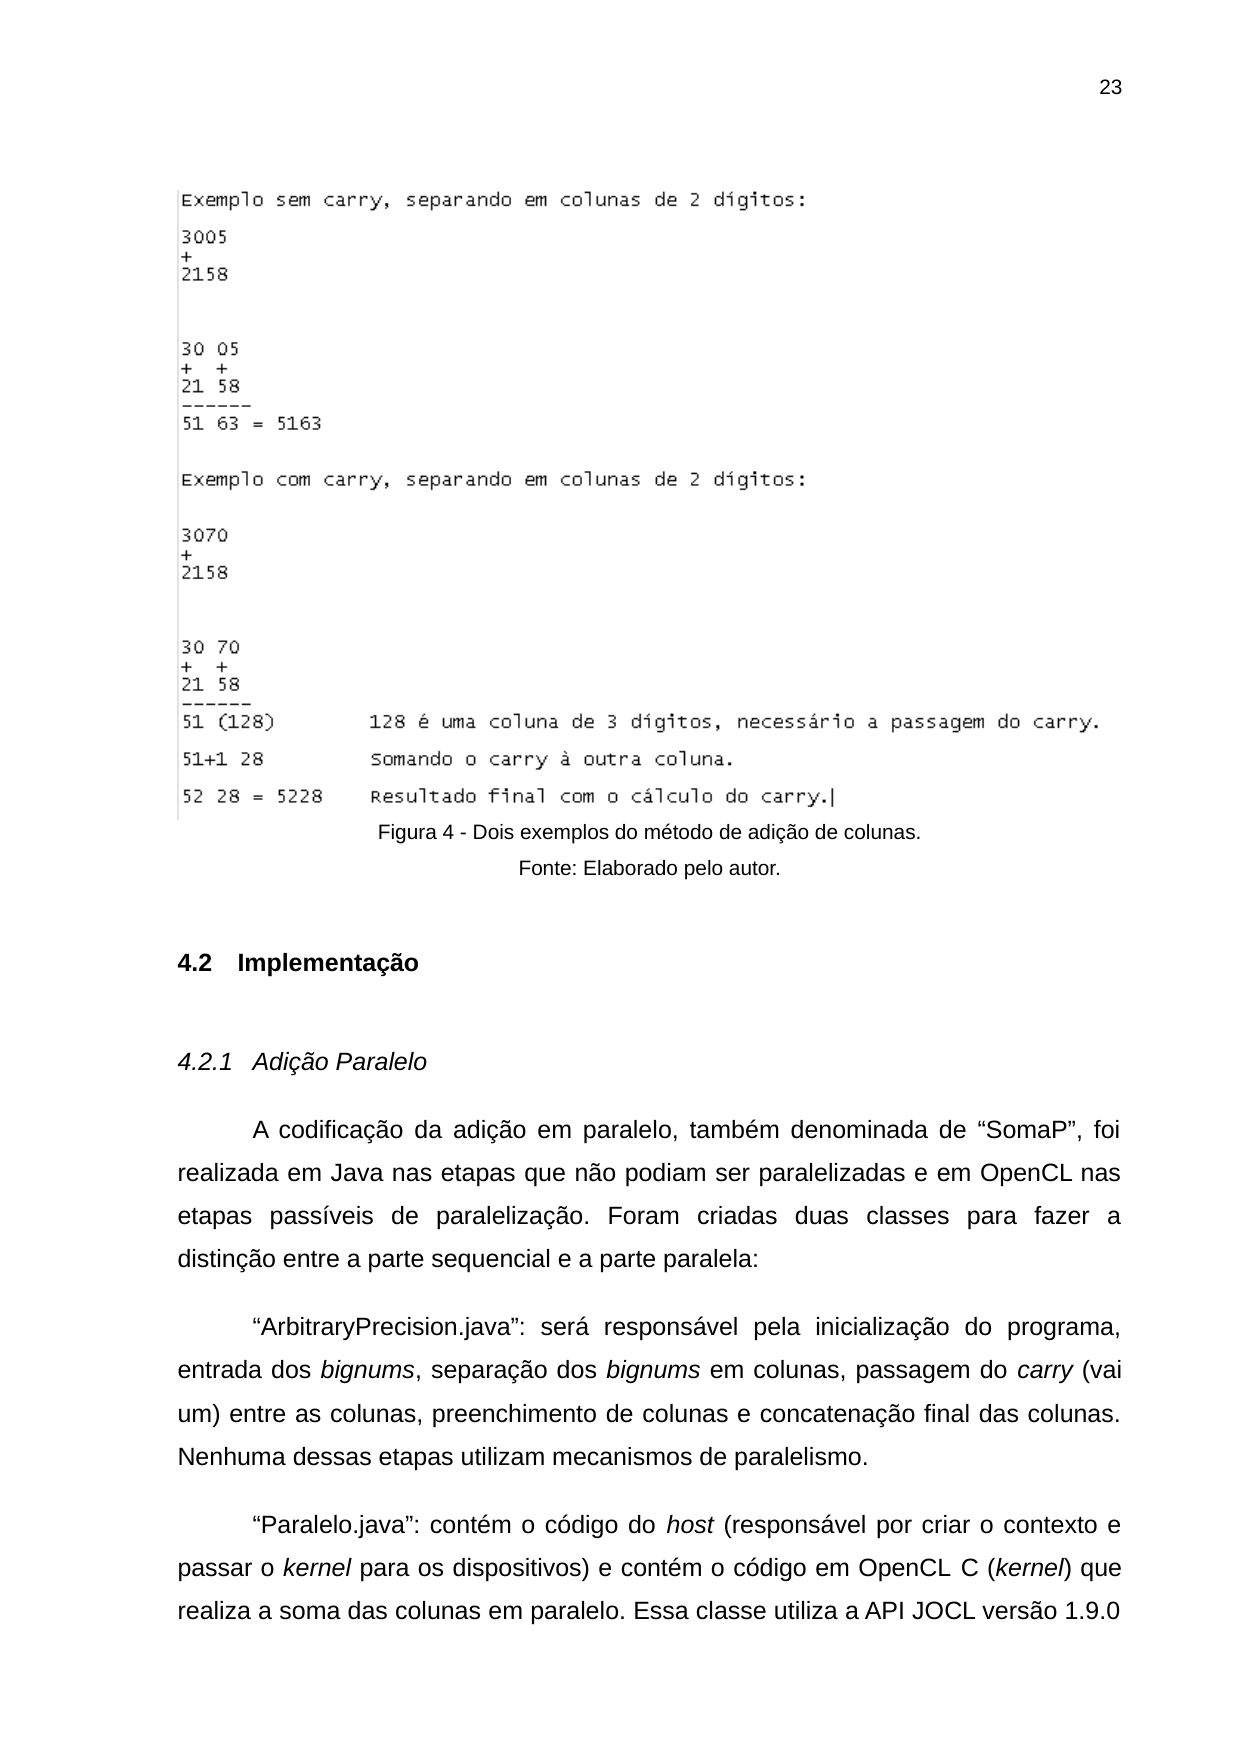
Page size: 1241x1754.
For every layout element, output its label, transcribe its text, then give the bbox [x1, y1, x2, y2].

text “Paralelo.java”: contém o código do host (responsável por criar o contexto e passar o kernel para os dispositivos) e contém o código em OpenCL C (kernel) que realiza a soma das colunas em paralelo. Essa classe utiliza a API JOCL versão 1.9.0 [177, 1510, 1122, 1625]
text A codificação da adição em paralelo, também denominada de “SomaP”, foi realizada em Java nas etapas que não podiam ser paralelizadas e em OpenCL nas etapas passíveis de paralelização. Foram criadas duas classes para fazer a distinção entre a parte sequencial e a parte paralela: [177, 1115, 1122, 1273]
text Figura 4 - Dois exemplos do método de adição de colunas. [177, 820, 1122, 843]
picture [177, 190, 1123, 820]
subtitle 4.2.1 Adição Paralelo [177, 1047, 1122, 1076]
subtitle 4.2 Implementação [177, 948, 1122, 977]
text “ArbitraryPrecision.java”: será responsável pela inicialização do programa, entrada dos bignums, separação dos bignums em colunas, passagem do carry (vai um) entre as colunas, preenchimento de colunas e concatenação final das colunas. Nenhuma dessas etapas utilizam mecanismos de paralelismo. [177, 1312, 1122, 1471]
text Fonte: Elaborado pelo autor. [177, 856, 1122, 880]
